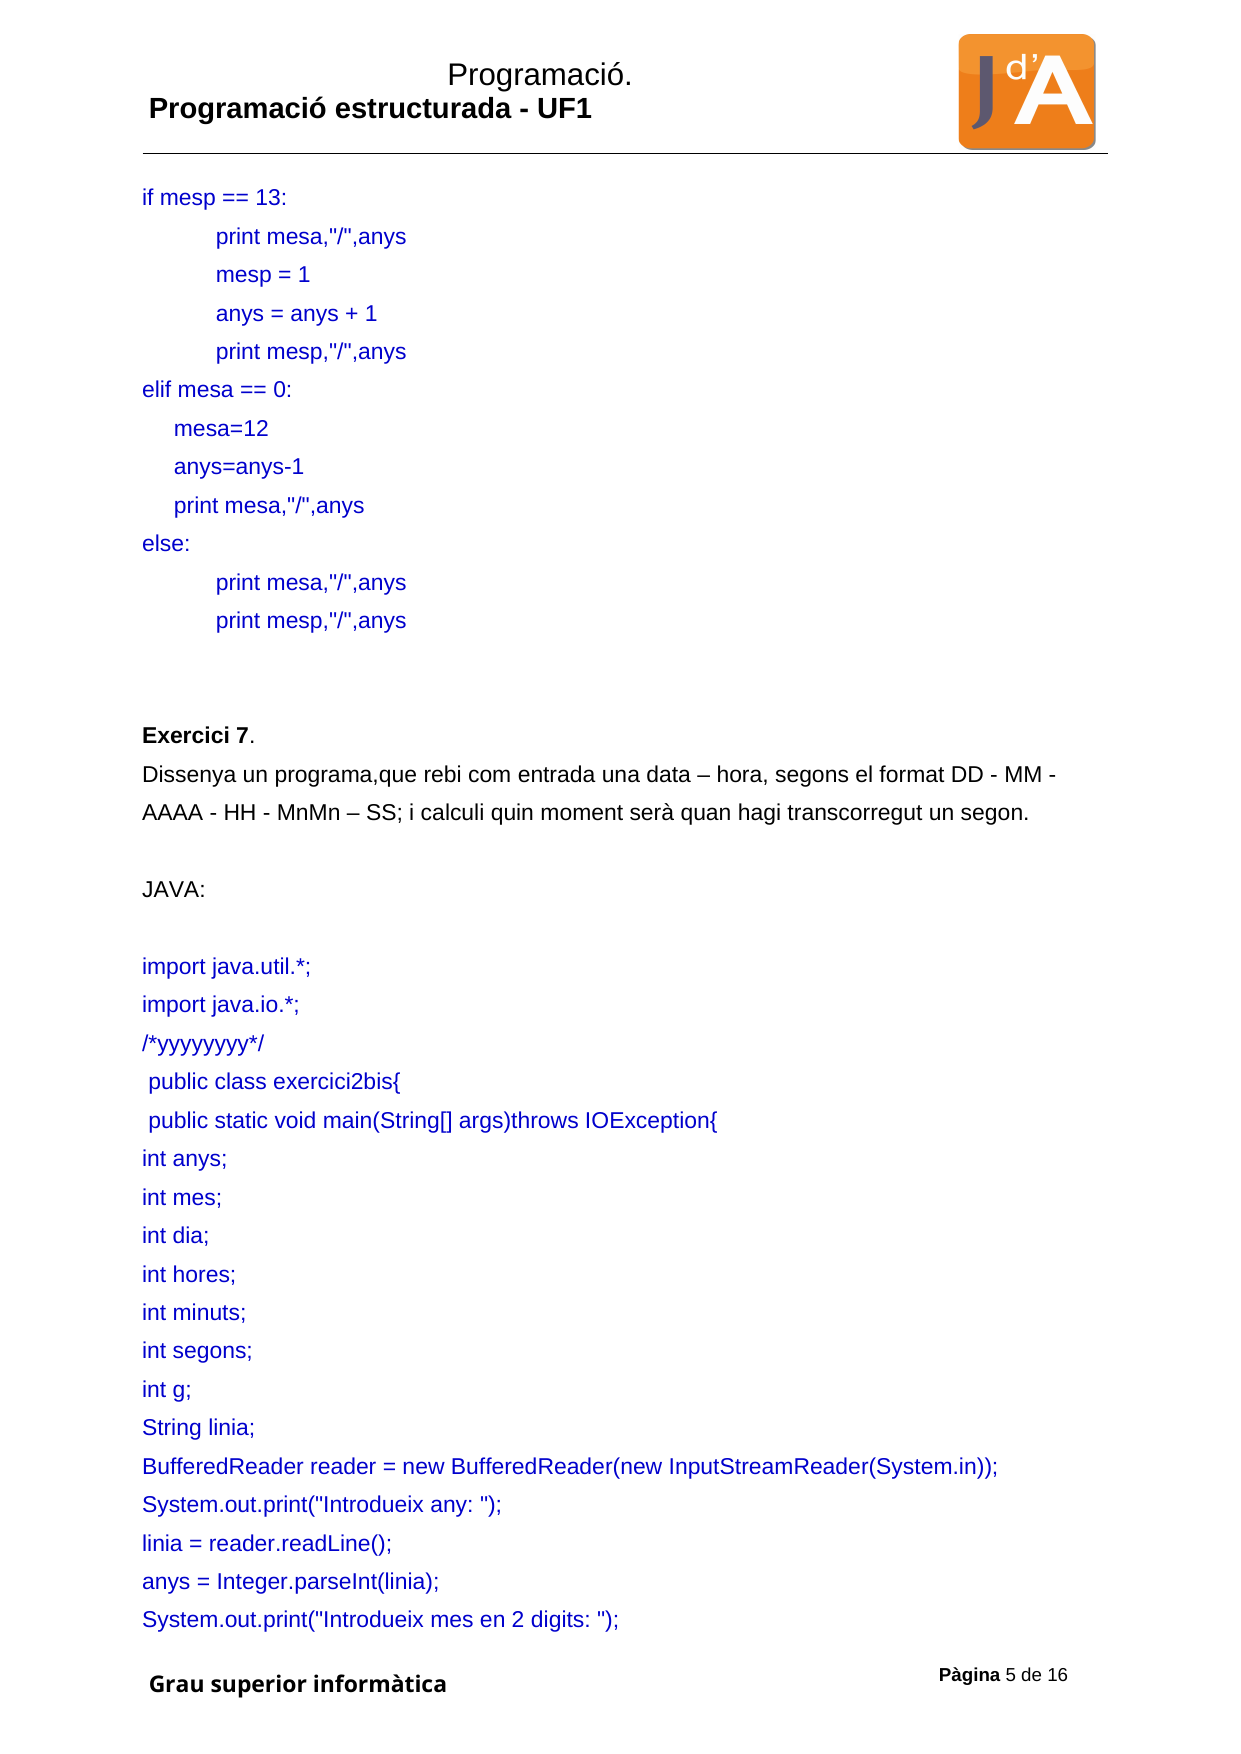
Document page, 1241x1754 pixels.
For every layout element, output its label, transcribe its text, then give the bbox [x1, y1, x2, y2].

text int anys; [142, 1146, 1107, 1172]
text int minuts; [142, 1300, 1107, 1325]
text Dissenya un programa,que rebi com entrada una data – hora, segons el format DD - MM - AAAA - HH - MnMn – SS; i calculi quin moment serà quan hagi transcorregut un segon. [142, 762, 1107, 826]
text public static void main(String[] args)throws IOException{ [142, 1107, 1107, 1133]
text print mesa,"/",anys [142, 569, 1107, 595]
text int dia; [142, 1223, 1107, 1248]
text anys=anys-1 [142, 454, 1107, 480]
text public class exercici2bis{ [142, 1069, 1107, 1095]
text mesp = 1 [142, 262, 1107, 287]
text import java.io.*; [142, 992, 1107, 1018]
picture [958, 34, 1096, 150]
text print mesa,"/",anys [142, 223, 1107, 249]
text anys = anys + 1 [142, 300, 1107, 326]
text System.out.print("Introdueix mes en 2 digits: "); [142, 1607, 1107, 1633]
text int mes; [142, 1184, 1107, 1210]
text System.out.print("Introdueix any: "); [142, 1492, 1107, 1517]
text Exercici 7. [142, 723, 1107, 749]
text mesa=12 [142, 416, 1107, 441]
text linia = reader.readLine(); [142, 1530, 1107, 1556]
text if mesp == 13: [142, 185, 1107, 211]
text /*yyyyyyyy*/ [142, 1031, 1107, 1056]
text BufferedReader reader = new BufferedReader(new InputStreamReader(System.in)); [142, 1453, 1107, 1479]
text print mesa,"/",anys [142, 492, 1107, 518]
text int segons; [142, 1338, 1107, 1364]
text anys = Integer.parseInt(linia); [142, 1569, 1107, 1594]
text JAVA: [142, 877, 1107, 902]
text print mesp,"/",anys [142, 608, 1107, 633]
text else: [142, 531, 1107, 557]
text String linia; [142, 1415, 1107, 1441]
text int hores; [142, 1261, 1107, 1287]
text print mesp,"/",anys [142, 339, 1107, 364]
text import java.util.*; [142, 954, 1107, 979]
text elif mesa == 0: [142, 377, 1107, 403]
text int g; [142, 1377, 1107, 1402]
